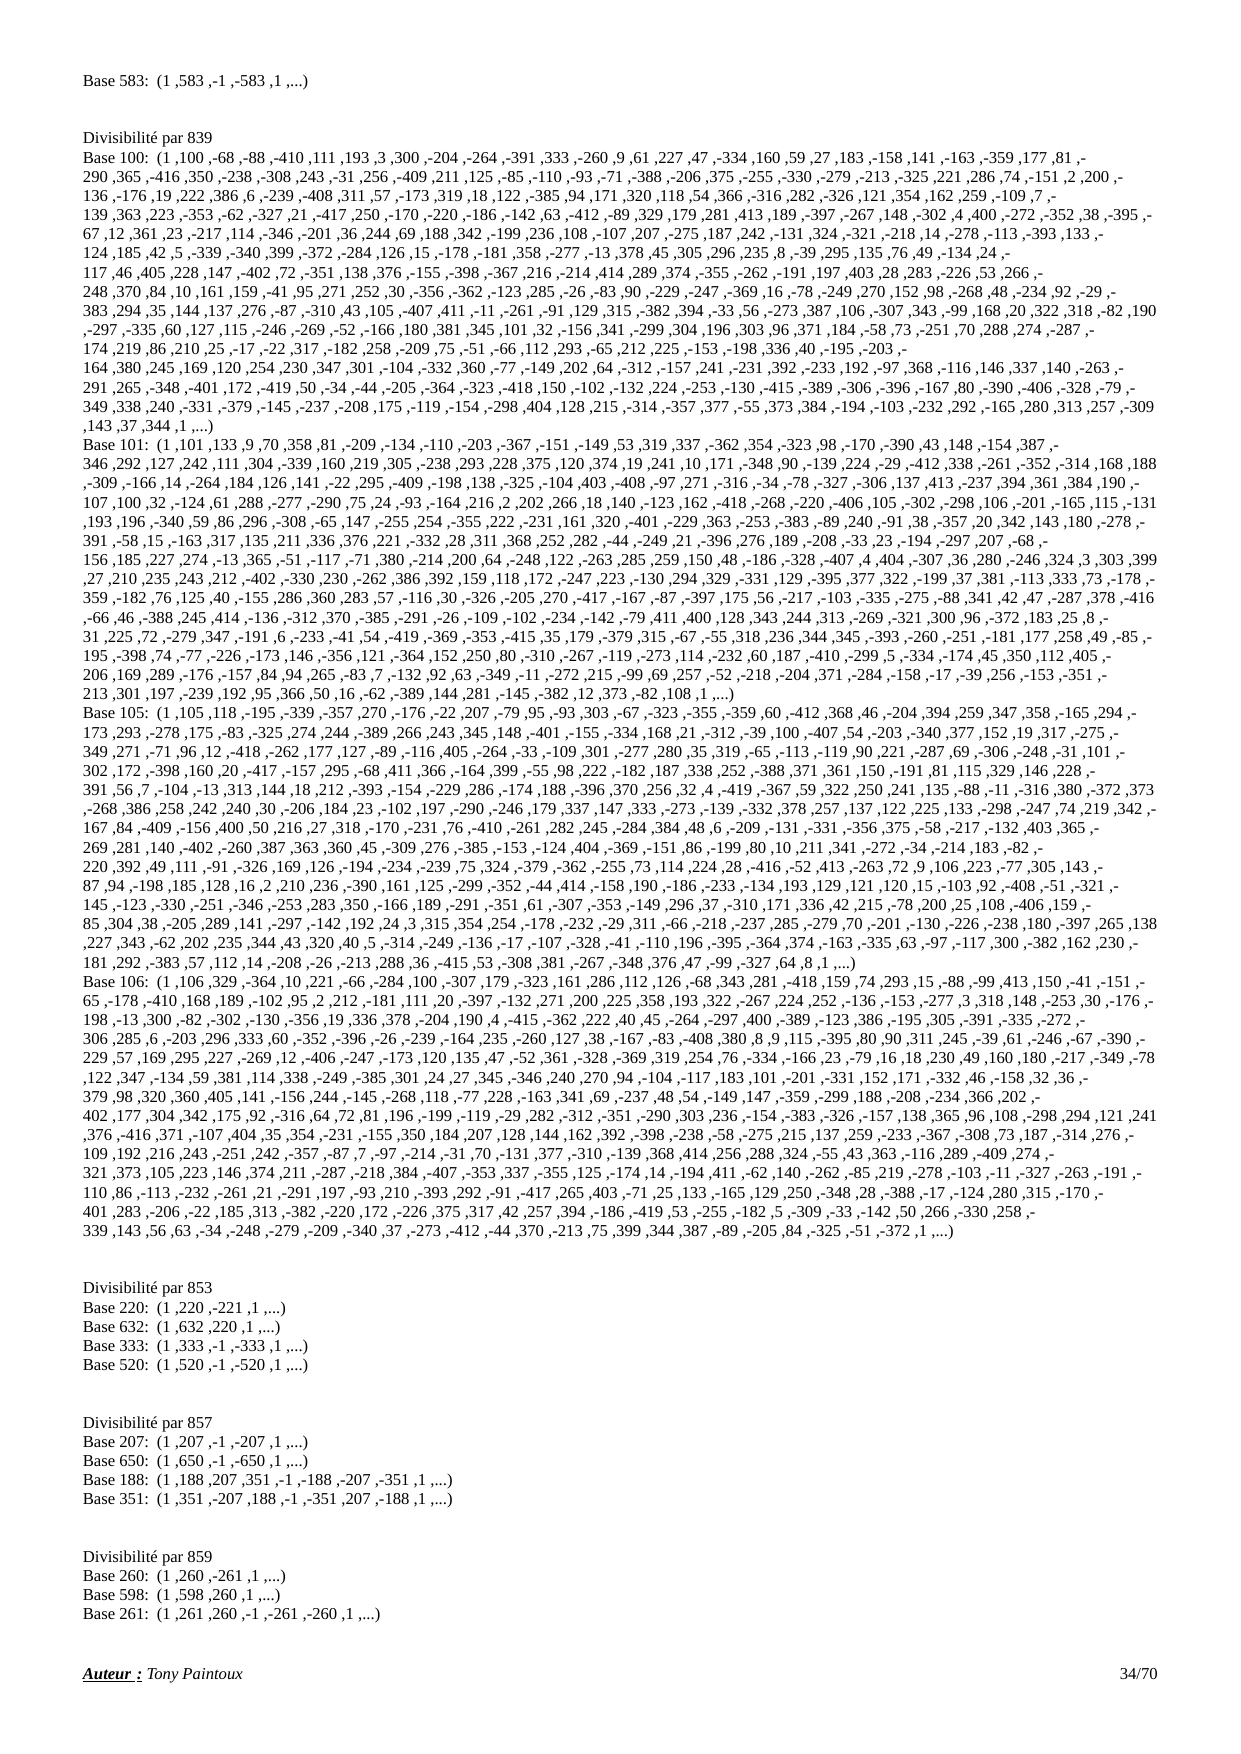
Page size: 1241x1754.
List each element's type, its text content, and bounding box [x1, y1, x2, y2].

text Base 105: (1 ,105 ,118 ,-195 ,-339 ,-357 ,270 ,-176 ,-22 ,207 ,-79 ,95 ,-93 ,303 ,-67 ,-323 ,-355 ,-359 ,60 ,-412 ,368 ,46 ,-204 ,394 ,259 ,347 ,358 ,-165 ,294 ,-173 ,293 ,-278 ,175 ,-83 ,-325 ,274 ,244 ,-389 ,266 ,243 ,345 ,148 ,-401 ,-155 ,-334 ,168 ,21 ,-312 ,-39 ,100 ,-407 ,54 ,-203 ,-340 ,377 ,152 ,19 ,317 ,-275 ,-349 ,271 ,-71 ,96 ,12 ,-418 ,-262 ,177 ,127 ,-89 ,-116 ,405 ,-264 ,-33 ,-109 ,301 ,-277 ,280 ,35 ,319 ,-65 ,-113 ,-119 ,90 ,221 ,-287 ,69 ,-306 ,-248 ,-31 ,101 ,-302 ,172 ,-398 ,160 ,20 ,-417 ,-157 ,295 ,-68 ,411 ,366 ,-164 ,399 ,-55 ,98 ,222 ,-182 ,187 ,338 ,252 ,-388 ,371 ,361 ,150 ,-191 ,81 ,115 ,329 ,146 ,228 ,-391 ,56 ,7 ,-104 ,-13 ,313 ,144 ,18 ,212 ,-393 ,-154 ,-229 ,286 ,-174 ,188 ,-396 ,370 ,256 ,32 ,4 ,-419 ,-367 ,59 ,322 ,250 ,241 ,135 ,-88 ,-11 ,-316 ,380 ,-372 ,373 ,-268 ,386 ,258 ,242 ,240 ,30 ,-206 ,184 ,23 ,-102 ,197 ,-290 ,-246 ,179 ,337 ,147 ,333 ,-273 ,-139 ,-332 ,378 ,257 ,137 ,122 ,225 ,133 ,-298 ,-247 ,74 ,219 ,342 ,-167 ,84 ,-409 ,-156 ,400 ,50 ,216 ,27 ,318 ,-170 ,-231 ,76 ,-410 ,-261 ,282 ,245 ,-284 ,384 ,48 ,6 ,-209 ,-131 ,-331 ,-356 ,375 ,-58 ,-217 ,-132 ,403 ,365 ,-269 ,281 ,140 ,-402 ,-260 ,387 ,363 ,360 ,45 ,-309 ,276 ,-385 ,-153 ,-124 ,404 ,-369 ,-151 ,86 ,-199 ,80 ,10 ,211 ,341 ,-272 ,-34 ,-214 ,183 ,-82 ,-220 ,392 ,49 ,111 ,-91 ,-326 ,169 ,126 ,-194 ,-234 ,-239 ,75 ,324 ,-379 ,-362 ,-255 ,73 ,114 ,224 ,28 ,-416 ,-52 ,413 ,-263 ,72 ,9 ,106 ,223 ,-77 ,305 ,143 ,-87 ,94 ,-198 ,185 ,128 ,16 ,2 ,210 ,236 ,-390 ,161 ,125 ,-299 ,-352 ,-44 ,414 ,-158 ,190 ,-186 ,-233 ,-134 ,193 ,129 ,121 ,120 ,15 ,-103 ,92 ,-408 ,-51 ,-321 ,-145 ,-123 ,-330 ,-251 ,-346 ,-253 ,283 ,350 ,-166 ,189 ,-291 ,-351 ,61 ,-307 ,-353 ,-149 ,296 ,37 ,-310 ,171 ,336 ,42 ,215 ,-78 ,200 ,25 ,108 ,-406 ,159 ,-85 ,304 ,38 ,-205 ,289 ,141 ,-297 ,-142 ,192 ,24 ,3 ,315 ,354 ,254 ,-178 ,-232 ,-29 ,311 ,-66 ,-218 ,-237 ,285 ,-279 ,70 ,-201 ,-130 ,-226 ,-238 ,180 ,-397 ,265 ,138 ,227 ,343 ,-62 ,202 ,235 ,344 ,43 ,320 ,40 ,5 ,-314 ,-249 ,-136 ,-17 ,-107 ,-328 ,-41 ,-110 ,196 ,-395 ,-364 ,374 ,-163 ,-335 ,63 ,-97 ,-117 ,300 ,-382 ,162 ,230 ,-181 ,292 ,-383 ,57 ,112 ,14 ,-208 ,-26 ,-213 ,288 ,36 ,-415 ,53 ,-308 ,381 ,-267 ,-348 ,376 ,47 ,-99 ,-327 ,64 ,8 ,1 ,...) [83, 703, 1157, 972]
text Base 101: (1 ,101 ,133 ,9 ,70 ,358 ,81 ,-209 ,-134 ,-110 ,-203 ,-367 ,-151 ,-149 ,53 ,319 ,337 ,-362 ,354 ,-323 ,98 ,-170 ,-390 ,43 ,148 ,-154 ,387 ,-346 ,292 ,127 ,242 ,111 ,304 ,-339 ,160 ,219 ,305 ,-238 ,293 ,228 ,375 ,120 ,374 ,19 ,241 ,10 ,171 ,-348 ,90 ,-139 ,224 ,-29 ,-412 ,338 ,-261 ,-352 ,-314 ,168 ,188 ,-309 ,-166 ,14 ,-264 ,184 ,126 ,141 ,-22 ,295 ,-409 ,-198 ,138 ,-325 ,-104 ,403 ,-408 ,-97 ,271 ,-316 ,-34 ,-78 ,-327 ,-306 ,137 ,413 ,-237 ,394 ,361 ,384 ,190 ,-107 ,100 ,32 ,-124 ,61 ,288 ,-277 ,-290 ,75 ,24 ,-93 ,-164 ,216 ,2 ,202 ,266 ,18 ,140 ,-123 ,162 ,-418 ,-268 ,-220 ,-406 ,105 ,-302 ,-298 ,106 ,-201 ,-165 ,115 ,-131 ,193 ,196 ,-340 ,59 ,86 ,296 ,-308 ,-65 ,147 ,-255 ,254 ,-355 ,222 ,-231 ,161 ,320 ,-401 ,-229 ,363 ,-253 ,-383 ,-89 ,240 ,-91 ,38 ,-357 ,20 ,342 ,143 ,180 ,-278 ,-391 ,-58 ,15 ,-163 ,317 ,135 ,211 ,336 ,376 ,221 ,-332 ,28 ,311 ,368 ,252 ,282 ,-44 ,-249 ,21 ,-396 ,276 ,189 ,-208 ,-33 ,23 ,-194 ,-297 ,207 ,-68 ,-156 ,185 ,227 ,274 ,-13 ,365 ,-51 ,-117 ,-71 ,380 ,-214 ,200 ,64 ,-248 ,122 ,-263 ,285 ,259 ,150 ,48 ,-186 ,-328 ,-407 ,4 ,404 ,-307 ,36 ,280 ,-246 ,324 ,3 ,303 ,399 ,27 ,210 ,235 ,243 ,212 ,-402 ,-330 ,230 ,-262 ,386 ,392 ,159 ,118 ,172 ,-247 ,223 ,-130 ,294 ,329 ,-331 ,129 ,-395 ,377 ,322 ,-199 ,37 ,381 ,-113 ,333 ,73 ,-178 ,-359 ,-182 ,76 ,125 ,40 ,-155 ,286 ,360 ,283 ,57 ,-116 ,30 ,-326 ,-205 ,270 ,-417 ,-167 ,-87 ,-397 ,175 ,56 ,-217 ,-103 ,-335 ,-275 ,-88 ,341 ,42 ,47 ,-287 ,378 ,-416 ,-66 ,46 ,-388 ,245 ,414 ,-136 ,-312 ,370 ,-385 ,-291 ,-26 ,-109 ,-102 ,-234 ,-142 ,-79 ,411 ,400 ,128 ,343 ,244 ,313 ,-269 ,-321 ,300 ,96 ,-372 ,183 ,25 ,8 ,-31 ,225 ,72 ,-279 ,347 ,-191 ,6 ,-233 ,-41 ,54 ,-419 ,-369 ,-353 ,-415 ,35 ,179 ,-379 ,315 ,-67 ,-55 ,318 ,236 ,344 ,345 ,-393 ,-260 ,-251 ,-181 ,177 ,258 ,49 ,-85 ,-195 ,-398 ,74 ,-77 ,-226 ,-173 ,146 ,-356 ,121 ,-364 ,152 ,250 ,80 ,-310 ,-267 ,-119 ,-273 ,114 ,-232 ,60 ,187 ,-410 ,-299 ,5 ,-334 ,-174 ,45 ,350 ,112 ,405 ,-206 ,169 ,289 ,-176 ,-157 ,84 ,94 ,265 ,-83 ,7 ,-132 ,92 ,63 ,-349 ,-11 ,-272 ,215 ,-99 ,69 ,257 ,-52 ,-218 ,-204 ,371 ,-284 ,-158 ,-17 ,-39 ,256 ,-153 ,-351 ,-213 ,301 ,197 ,-239 ,192 ,95 ,366 ,50 ,16 ,-62 ,-389 ,144 ,281 ,-145 ,-382 ,12 ,373 ,-82 ,108 ,1 ,...) [83, 435, 1157, 703]
text Base 260: (1 ,260 ,-261 ,1 ,...) [83, 1566, 1157, 1585]
text Base 106: (1 ,106 ,329 ,-364 ,10 ,221 ,-66 ,-284 ,100 ,-307 ,179 ,-323 ,161 ,286 ,112 ,126 ,-68 ,343 ,281 ,-418 ,159 ,74 ,293 ,15 ,-88 ,-99 ,413 ,150 ,-41 ,-151 ,-65 ,-178 ,-410 ,168 ,189 ,-102 ,95 ,2 ,212 ,-181 ,111 ,20 ,-397 ,-132 ,271 ,200 ,225 ,358 ,193 ,322 ,-267 ,224 ,252 ,-136 ,-153 ,-277 ,3 ,318 ,148 ,-253 ,30 ,-176 ,-198 ,-13 ,300 ,-82 ,-302 ,-130 ,-356 ,19 ,336 ,378 ,-204 ,190 ,4 ,-415 ,-362 ,222 ,40 ,45 ,-264 ,-297 ,400 ,-389 ,-123 ,386 ,-195 ,305 ,-391 ,-335 ,-272 ,-306 ,285 ,6 ,-203 ,296 ,333 ,60 ,-352 ,-396 ,-26 ,-239 ,-164 ,235 ,-260 ,127 ,38 ,-167 ,-83 ,-408 ,380 ,8 ,9 ,115 ,-395 ,80 ,90 ,311 ,245 ,-39 ,61 ,-246 ,-67 ,-390 ,-229 ,57 ,169 ,295 ,227 ,-269 ,12 ,-406 ,-247 ,-173 ,120 ,135 ,47 ,-52 ,361 ,-328 ,-369 ,319 ,254 ,76 ,-334 ,-166 ,23 ,-79 ,16 ,18 ,230 ,49 ,160 ,180 ,-217 ,-349 ,-78 ,122 ,347 ,-134 ,59 ,381 ,114 ,338 ,-249 ,-385 ,301 ,24 ,27 ,345 ,-346 ,240 ,270 ,94 ,-104 ,-117 ,183 ,101 ,-201 ,-331 ,152 ,171 ,-332 ,46 ,-158 ,32 ,36 ,-379 ,98 ,320 ,360 ,405 ,141 ,-156 ,244 ,-145 ,-268 ,118 ,-77 ,228 ,-163 ,341 ,69 ,-237 ,48 ,54 ,-149 ,147 ,-359 ,-299 ,188 ,-208 ,-234 ,366 ,202 ,-402 ,177 ,304 ,342 ,175 ,92 ,-316 ,64 ,72 ,81 ,196 ,-199 ,-119 ,-29 ,282 ,-312 ,-351 ,-290 ,303 ,236 ,-154 ,-383 ,-326 ,-157 ,138 ,365 ,96 ,108 ,-298 ,294 ,121 ,241 ,376 ,-416 ,371 ,-107 ,404 ,35 ,354 ,-231 ,-155 ,350 ,184 ,207 ,128 ,144 ,162 ,392 ,-398 ,-238 ,-58 ,-275 ,215 ,137 ,259 ,-233 ,-367 ,-308 ,73 ,187 ,-314 ,276 ,-109 ,192 ,216 ,243 ,-251 ,242 ,-357 ,-87 ,7 ,-97 ,-214 ,-31 ,70 ,-131 ,377 ,-310 ,-139 ,368 ,414 ,256 ,288 ,324 ,-55 ,43 ,363 ,-116 ,289 ,-409 ,274 ,-321 ,373 ,105 ,223 ,146 ,374 ,211 ,-287 ,-218 ,384 ,-407 ,-353 ,337 ,-355 ,125 ,-174 ,14 ,-194 ,411 ,-62 ,140 ,-262 ,-85 ,219 ,-278 ,-103 ,-11 ,-327 ,-263 ,-191 ,-110 ,86 ,-113 ,-232 ,-261 ,21 ,-291 ,197 ,-93 ,210 ,-393 ,292 ,-91 ,-417 ,265 ,403 ,-71 ,25 ,133 ,-165 ,129 ,250 ,-348 ,28 ,-388 ,-17 ,-124 ,280 ,315 ,-170 ,-401 ,283 ,-206 ,-22 ,185 ,313 ,-382 ,-220 ,172 ,-226 ,375 ,317 ,42 ,257 ,394 ,-186 ,-419 ,53 ,-255 ,-182 ,5 ,-309 ,-33 ,-142 ,50 ,266 ,-330 ,258 ,-339 ,143 ,56 ,63 ,-34 ,-248 ,-279 ,-209 ,-340 ,37 ,-273 ,-412 ,-44 ,370 ,-213 ,75 ,399 ,344 ,387 ,-89 ,-205 ,84 ,-325 ,-51 ,-372 ,1 ,...) [83, 972, 1157, 1240]
text Base 598: (1 ,598 ,260 ,1 ,...) [83, 1585, 1157, 1604]
text Base 333: (1 ,333 ,-1 ,-333 ,1 ,...) [83, 1336, 1157, 1355]
text Base 650: (1 ,650 ,-1 ,-650 ,1 ,...) [83, 1451, 1157, 1470]
text Base 583: (1 ,583 ,-1 ,-583 ,1 ,...) [83, 71, 1157, 90]
text Base 188: (1 ,188 ,207 ,351 ,-1 ,-188 ,-207 ,-351 ,1 ,...) [83, 1470, 1157, 1489]
text Base 632: (1 ,632 ,220 ,1 ,...) [83, 1317, 1157, 1336]
text Base 207: (1 ,207 ,-1 ,-207 ,1 ,...) [83, 1432, 1157, 1451]
text Base 351: (1 ,351 ,-207 ,188 ,-1 ,-351 ,207 ,-188 ,1 ,...) [83, 1489, 1157, 1508]
text Base 261: (1 ,261 ,260 ,-1 ,-261 ,-260 ,1 ,...) [83, 1604, 1157, 1623]
text Base 220: (1 ,220 ,-221 ,1 ,...) [83, 1297, 1157, 1317]
text Base 100: (1 ,100 ,-68 ,-88 ,-410 ,111 ,193 ,3 ,300 ,-204 ,-264 ,-391 ,333 ,-260 ,9 ,61 ,227 ,47 ,-334 ,160 ,59 ,27 ,183 ,-158 ,141 ,-163 ,-359 ,177 ,81 ,-290 ,365 ,-416 ,350 ,-238 ,-308 ,243 ,-31 ,256 ,-409 ,211 ,125 ,-85 ,-110 ,-93 ,-71 ,-388 ,-206 ,375 ,-255 ,-330 ,-279 ,-213 ,-325 ,221 ,286 ,74 ,-151 ,2 ,200 ,-136 ,-176 ,19 ,222 ,386 ,6 ,-239 ,-408 ,311 ,57 ,-173 ,319 ,18 ,122 ,-385 ,94 ,171 ,320 ,118 ,54 ,366 ,-316 ,282 ,-326 ,121 ,354 ,162 ,259 ,-109 ,7 ,-139 ,363 ,223 ,-353 ,-62 ,-327 ,21 ,-417 ,250 ,-170 ,-220 ,-186 ,-142 ,63 ,-412 ,-89 ,329 ,179 ,281 ,413 ,189 ,-397 ,-267 ,148 ,-302 ,4 ,400 ,-272 ,-352 ,38 ,-395 ,-67 ,12 ,361 ,23 ,-217 ,114 ,-346 ,-201 ,36 ,244 ,69 ,188 ,342 ,-199 ,236 ,108 ,-107 ,207 ,-275 ,187 ,242 ,-131 ,324 ,-321 ,-218 ,14 ,-278 ,-113 ,-393 ,133 ,-124 ,185 ,42 ,5 ,-339 ,-340 ,399 ,-372 ,-284 ,126 ,15 ,-178 ,-181 ,358 ,-277 ,-13 ,378 ,45 ,305 ,296 ,235 ,8 ,-39 ,295 ,135 ,76 ,49 ,-134 ,24 ,-117 ,46 ,405 ,228 ,147 ,-402 ,72 ,-351 ,138 ,376 ,-155 ,-398 ,-367 ,216 ,-214 ,414 ,289 ,374 ,-355 ,-262 ,-191 ,197 ,403 ,28 ,283 ,-226 ,53 ,266 ,-248 ,370 ,84 ,10 ,161 ,159 ,-41 ,95 ,271 ,252 ,30 ,-356 ,-362 ,-123 ,285 ,-26 ,-83 ,90 ,-229 ,-247 ,-369 ,16 ,-78 ,-249 ,270 ,152 ,98 ,-268 ,48 ,-234 ,92 ,-29 ,-383 ,294 ,35 ,144 ,137 ,276 ,-87 ,-310 ,43 ,105 ,-407 ,411 ,-11 ,-261 ,-91 ,129 ,315 ,-382 ,394 ,-33 ,56 ,-273 ,387 ,106 ,-307 ,343 ,-99 ,168 ,20 ,322 ,318 ,-82 ,190 ,-297 ,-335 ,60 ,127 ,115 ,-246 ,-269 ,-52 ,-166 ,180 ,381 ,345 ,101 ,32 ,-156 ,341 ,-299 ,304 ,196 ,303 ,96 ,371 ,184 ,-58 ,73 ,-251 ,70 ,288 ,274 ,-287 ,-174 ,219 ,86 ,210 ,25 ,-17 ,-22 ,317 ,-182 ,258 ,-209 ,75 ,-51 ,-66 ,112 ,293 ,-65 ,212 ,225 ,-153 ,-198 ,336 ,40 ,-195 ,-203 ,-164 ,380 ,245 ,169 ,120 ,254 ,230 ,347 ,301 ,-104 ,-332 ,360 ,-77 ,-149 ,202 ,64 ,-312 ,-157 ,241 ,-231 ,392 ,-233 ,192 ,-97 ,368 ,-116 ,146 ,337 ,140 ,-263 ,-291 ,265 ,-348 ,-401 ,172 ,-419 ,50 ,-34 ,-44 ,-205 ,-364 ,-323 ,-418 ,150 ,-102 ,-132 ,224 ,-253 ,-130 ,-415 ,-389 ,-306 ,-396 ,-167 ,80 ,-390 ,-406 ,-328 ,-79 ,-349 ,338 ,240 ,-331 ,-379 ,-145 ,-237 ,-208 ,175 ,-119 ,-154 ,-298 ,404 ,128 ,215 ,-314 ,-357 ,377 ,-55 ,373 ,384 ,-194 ,-103 ,-232 ,292 ,-165 ,280 ,313 ,257 ,-309 ,143 ,37 ,344 ,1 ,...) [83, 147, 1157, 435]
text Divisibilité par 853 [83, 1278, 1157, 1297]
text Divisibilité par 857 [83, 1412, 1157, 1432]
text Base 520: (1 ,520 ,-1 ,-520 ,1 ,...) [83, 1355, 1157, 1374]
text Divisibilité par 839 [83, 128, 1157, 147]
text Divisibilité par 859 [83, 1547, 1157, 1566]
